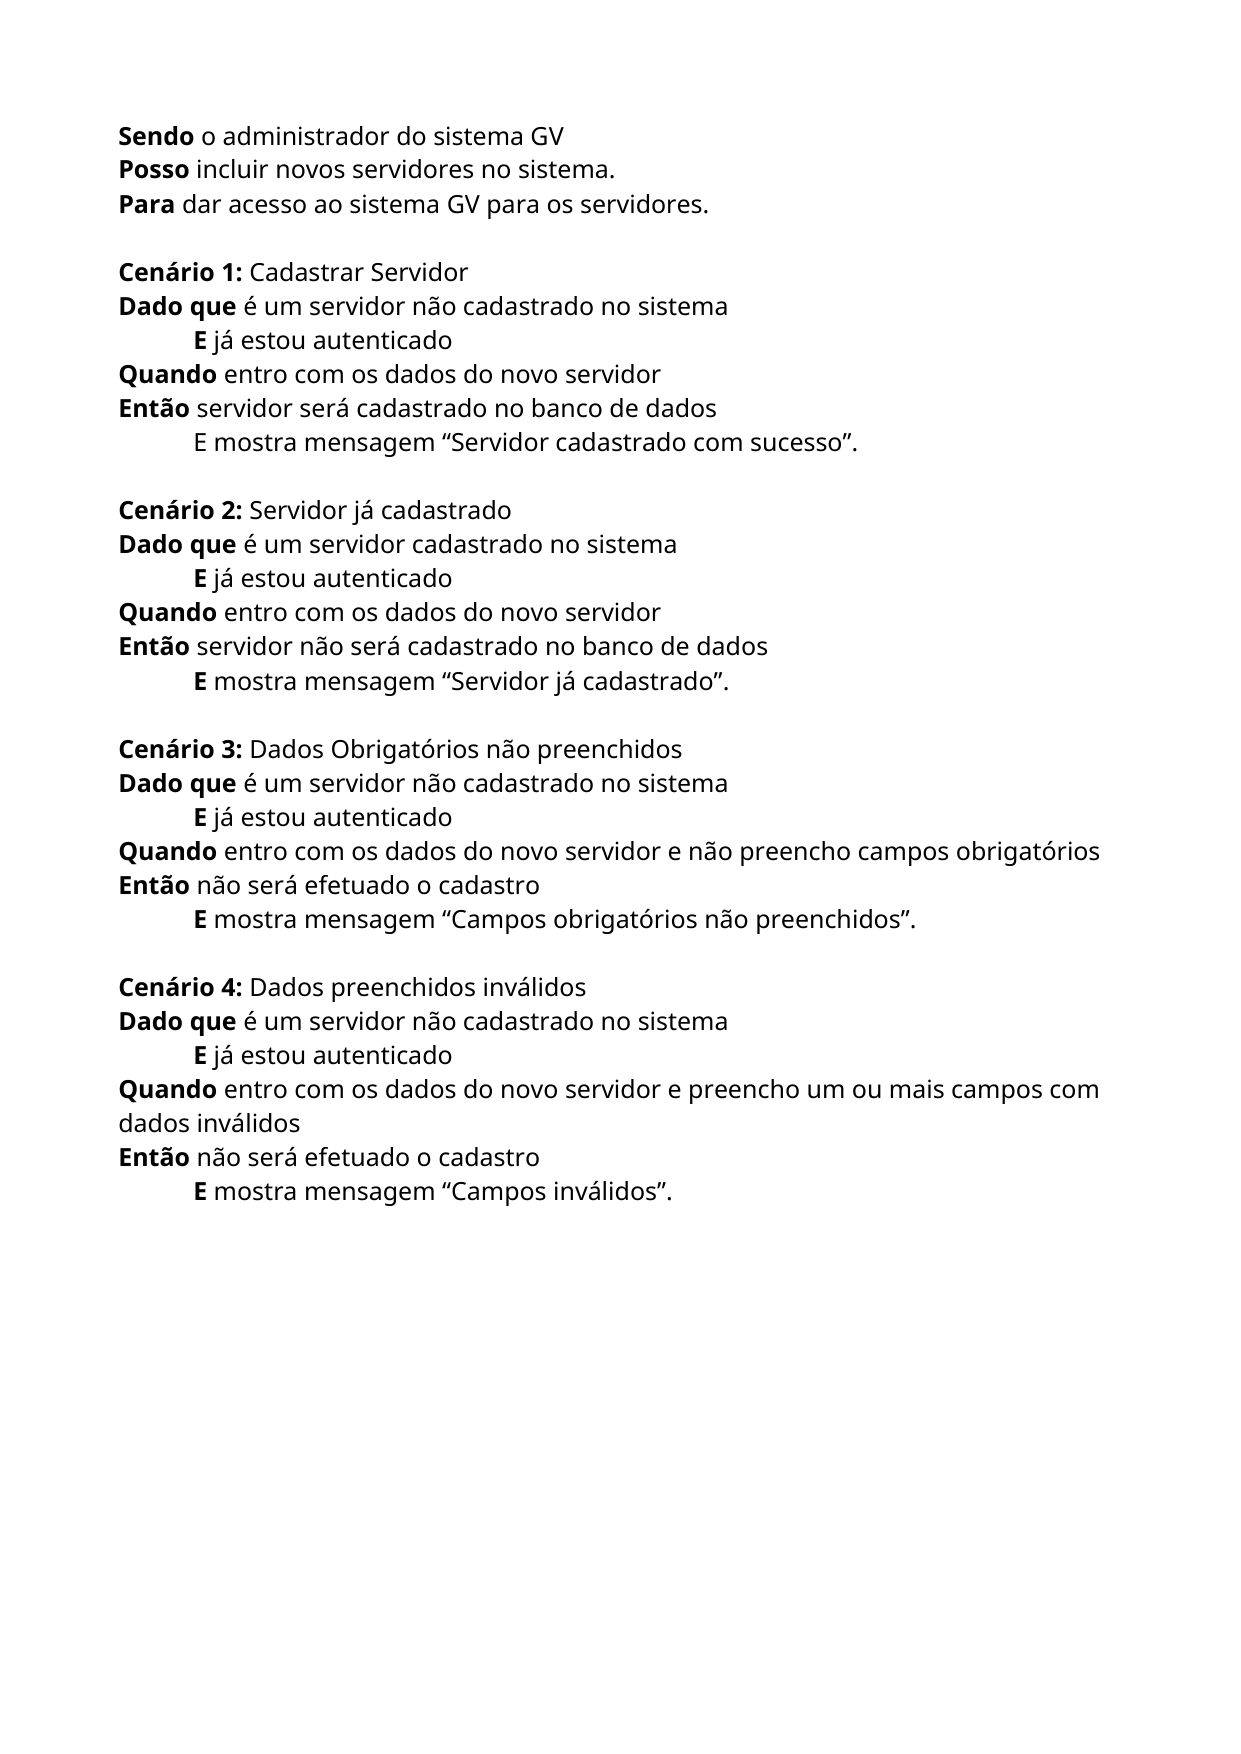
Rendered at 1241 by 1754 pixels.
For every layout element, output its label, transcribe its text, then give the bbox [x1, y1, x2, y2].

text Quando entro com os dados do novo servidor [118, 595, 1122, 629]
text Então não será efetuado o cadastro [118, 867, 1122, 902]
text Posso incluir novos servidores no sistema. [118, 152, 1122, 186]
text Para dar acesso ao sistema GV para os servidores. [118, 186, 1122, 220]
text Então não será efetuado o cadastro [118, 1140, 1122, 1174]
text E já estou autenticado [118, 799, 1122, 833]
text Dado que é um servidor não cadastrado no sistema [118, 288, 1122, 322]
text E mostra mensagem “Campos inválidos”. [118, 1174, 1122, 1208]
text E já estou autenticado [118, 561, 1122, 595]
text Quando entro com os dados do novo servidor e não preencho campos obrigatórios [118, 833, 1122, 867]
text Dado que é um servidor não cadastrado no sistema [118, 765, 1122, 799]
text Então servidor não será cadastrado no banco de dados [118, 629, 1122, 663]
text Sendo o administrador do sistema GV [118, 118, 1122, 152]
text Dado que é um servidor cadastrado no sistema [118, 527, 1122, 561]
text Quando entro com os dados do novo servidor [118, 357, 1122, 391]
text E mostra mensagem “Campos obrigatórios não preenchidos”. [118, 902, 1122, 936]
text E mostra mensagem “Servidor já cadastrado”. [118, 663, 1122, 697]
text Quando entro com os dados do novo servidor e preencho um ou mais campos com dados inválidos [118, 1072, 1122, 1140]
text Cenário 2: Servidor já cadastrado [118, 493, 1122, 527]
text Dado que é um servidor não cadastrado no sistema [118, 1004, 1122, 1038]
text Então servidor será cadastrado no banco de dados [118, 391, 1122, 425]
text Cenário 3: Dados Obrigatórios não preenchidos [118, 731, 1122, 765]
text E já estou autenticado [118, 322, 1122, 357]
text E mostra mensagem “Servidor cadastrado com sucesso”. [118, 425, 1122, 459]
text Cenário 1: Cadastrar Servidor [118, 254, 1122, 288]
text Cenário 4: Dados preenchidos inválidos [118, 970, 1122, 1004]
text E já estou autenticado [118, 1038, 1122, 1072]
